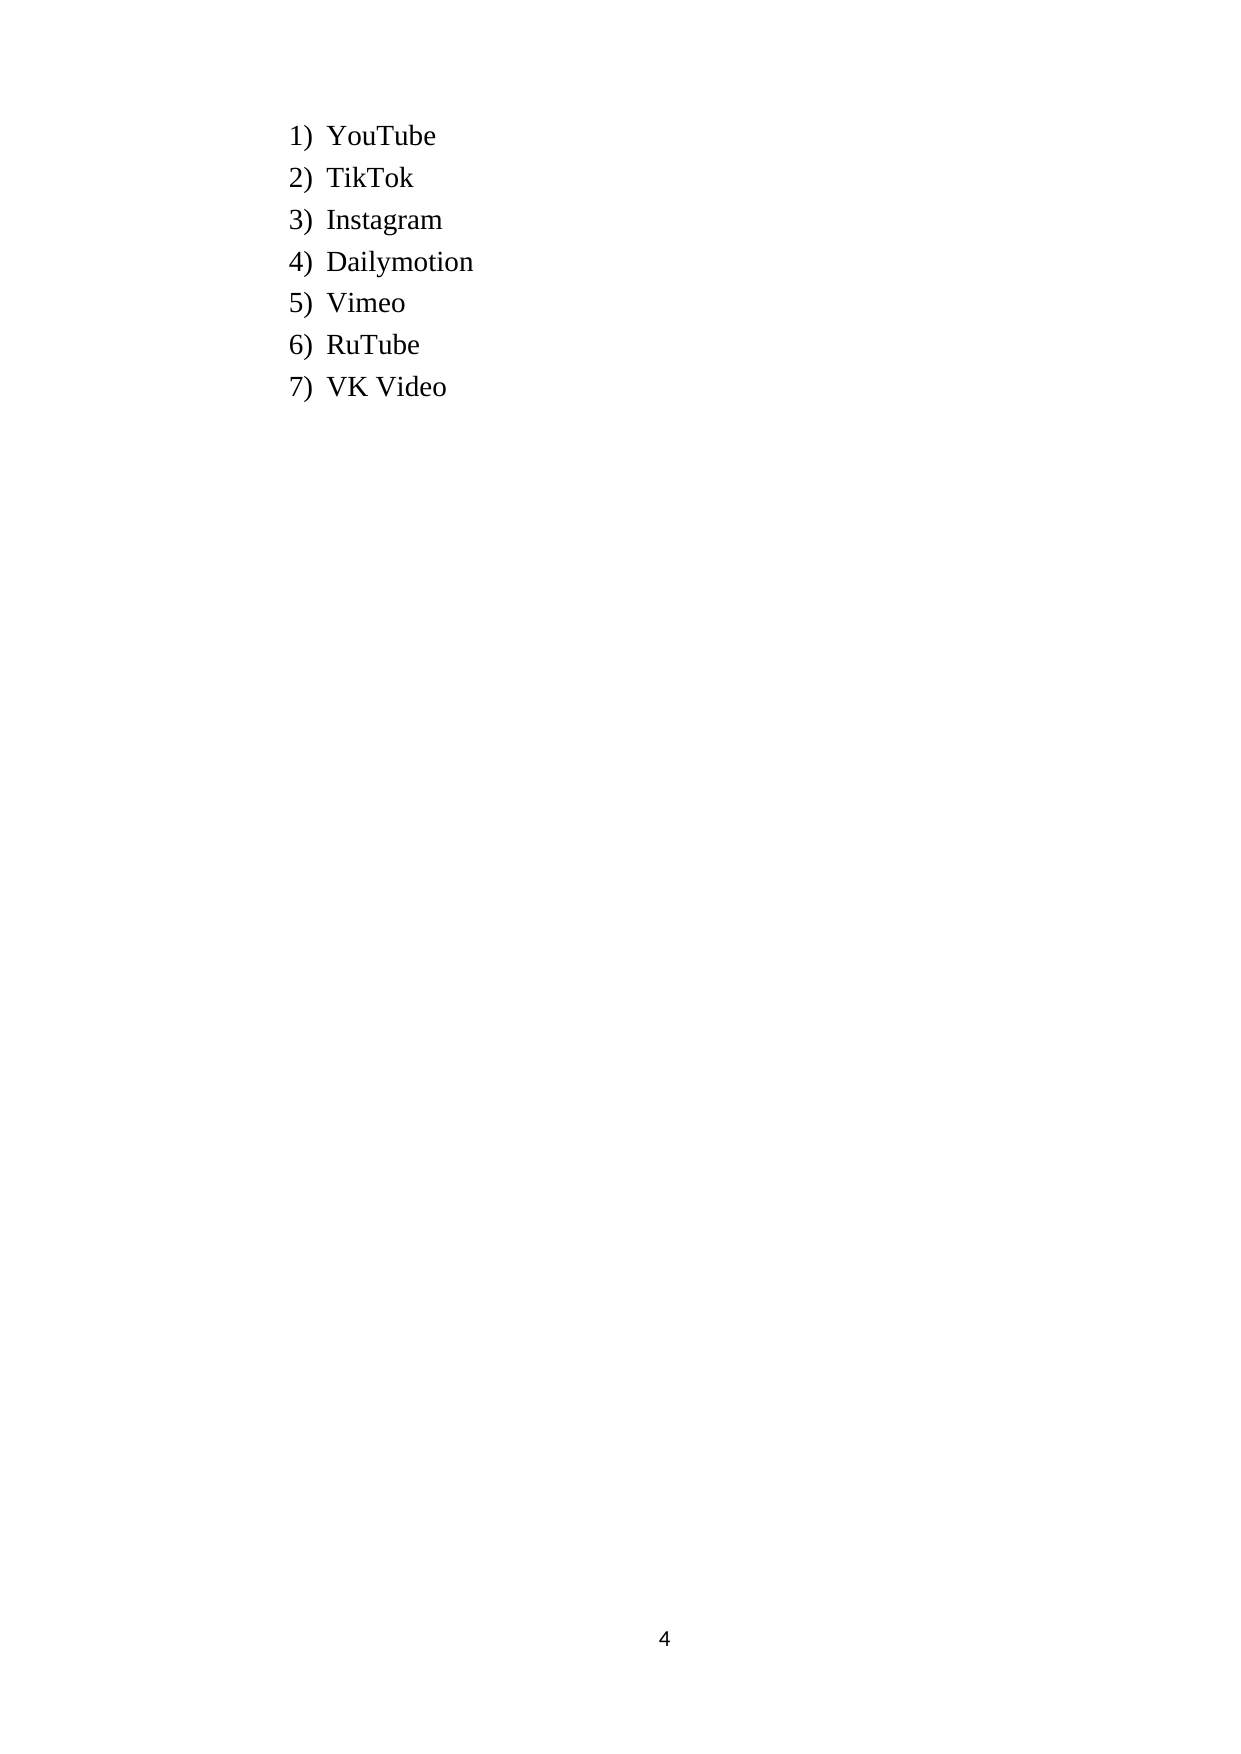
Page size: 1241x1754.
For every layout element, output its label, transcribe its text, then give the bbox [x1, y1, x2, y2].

list Vimeo [288, 286, 1152, 319]
list Instagram [288, 202, 1152, 235]
list YouTube [288, 118, 1152, 152]
list TikTok [288, 160, 1152, 193]
list RuTube [288, 327, 1152, 361]
list Dailymotion [288, 244, 1152, 277]
list VK Video [288, 369, 1152, 403]
